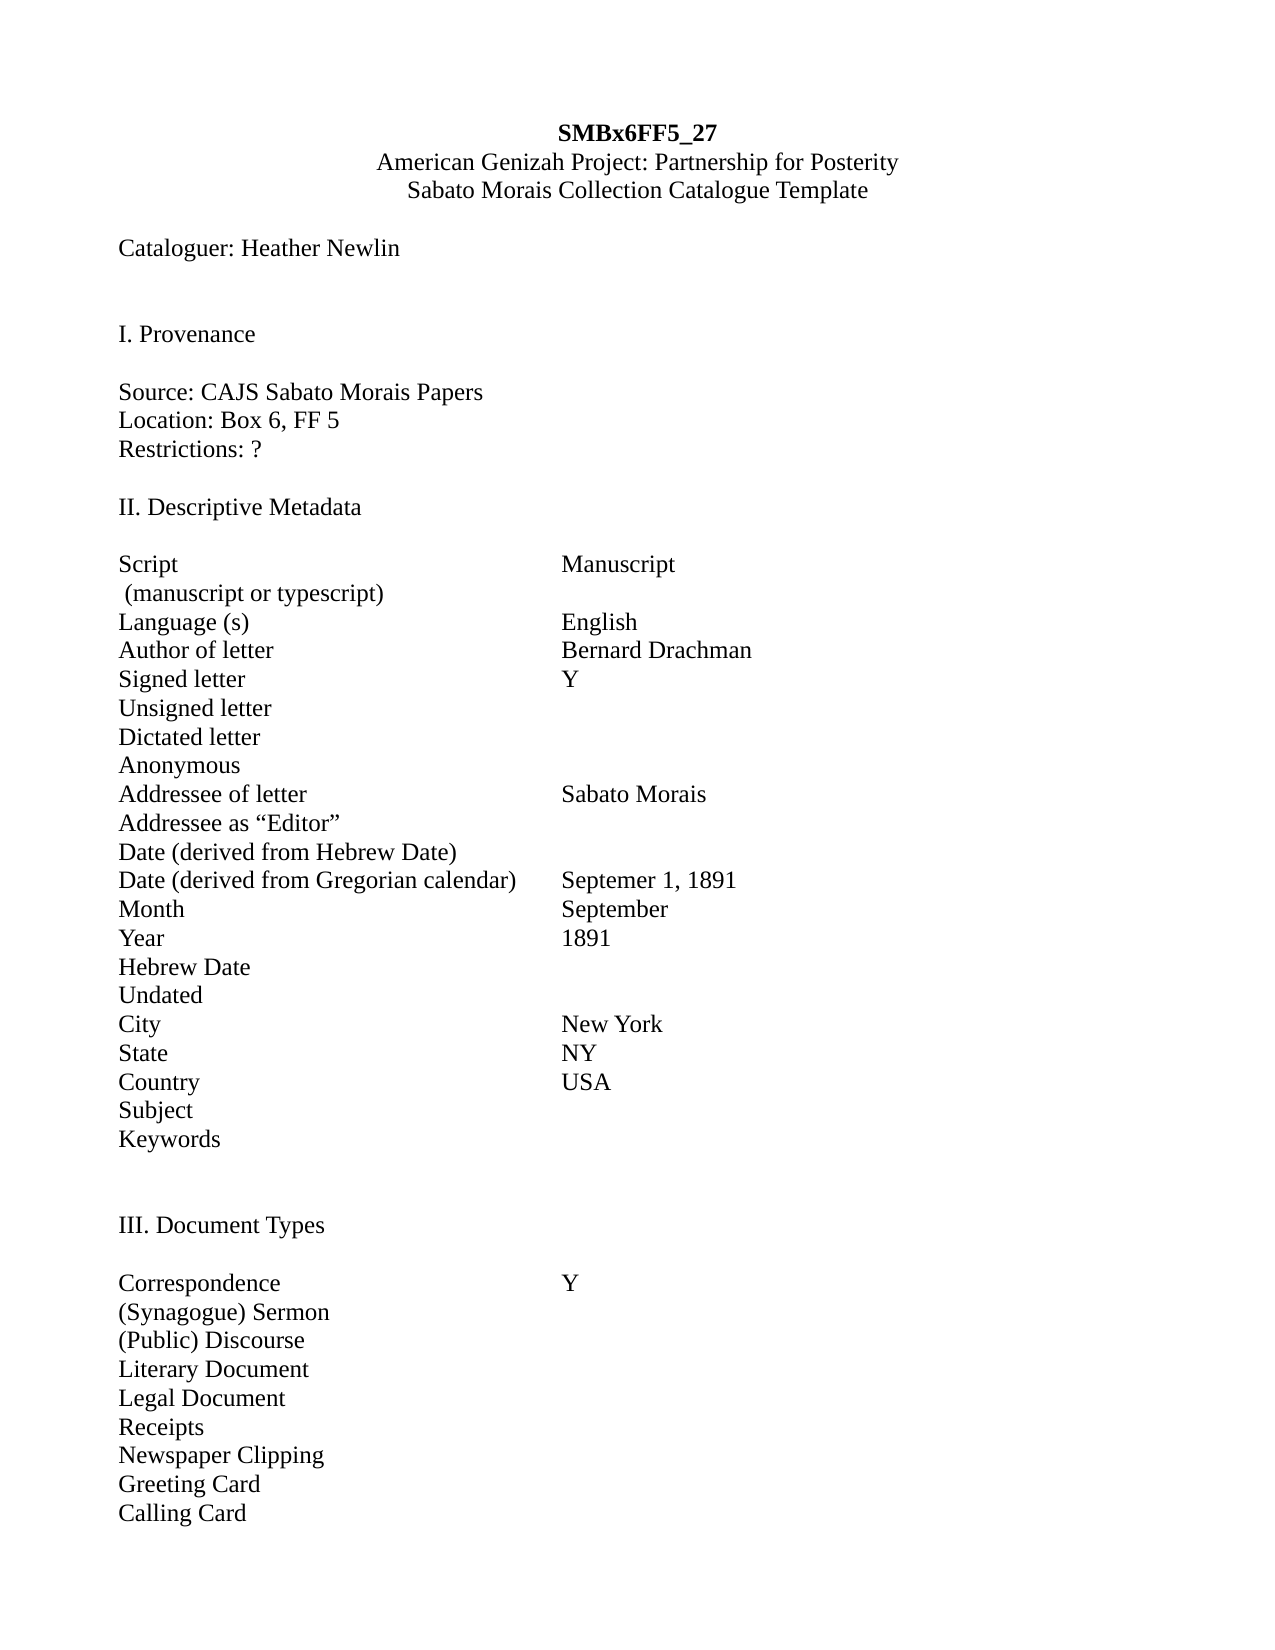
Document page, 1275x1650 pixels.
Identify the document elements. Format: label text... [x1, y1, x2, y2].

text Sabato Morais Collection Catalogue Template [118, 176, 1157, 204]
text Correspondence Y [118, 1268, 1157, 1297]
text Receipts [118, 1412, 1157, 1441]
text Hebrew Date [118, 952, 1157, 981]
text Cataloguer: Heather Newlin [118, 233, 1157, 262]
text Legal Document [118, 1383, 1157, 1412]
text Literary Document [118, 1354, 1157, 1383]
text SMBx6FF5_27 [118, 118, 1157, 147]
text Author of letter Bernard Drachman [118, 636, 1157, 664]
text Country USA [118, 1067, 1157, 1096]
text City New York [118, 1009, 1157, 1038]
text Anonymous [118, 751, 1157, 779]
text Calling Card [118, 1498, 1157, 1527]
text (manuscript or typescript) [118, 578, 1157, 607]
text (Synagogue) Sermon [118, 1297, 1157, 1326]
text Unsigned letter [118, 693, 1157, 722]
text State NY [118, 1038, 1157, 1067]
text Newspaper Clipping [118, 1441, 1157, 1469]
text Month September [118, 894, 1157, 923]
text Subject [118, 1096, 1157, 1124]
text Undated [118, 981, 1157, 1009]
text Date (derived from Gregorian calendar) Septemer 1, 1891 [118, 866, 1157, 894]
text Script Manuscript [118, 549, 1157, 578]
text Addressee of letter Sabato Morais [118, 779, 1157, 808]
text Dictated letter [118, 722, 1157, 751]
text Source: CAJS Sabato Morais Papers [118, 377, 1157, 406]
text Keywords [118, 1124, 1157, 1153]
text Year 1891 [118, 923, 1157, 952]
text III. Document Types [118, 1211, 1157, 1239]
text I. Provenance [118, 319, 1157, 348]
text Restrictions: ? [118, 434, 1157, 463]
text Greeting Card [118, 1469, 1157, 1498]
text Location: Box 6, FF 5 [118, 406, 1157, 434]
text Language (s) English [118, 607, 1157, 636]
text Date (derived from Hebrew Date) [118, 837, 1157, 866]
text II. Descriptive Metadata [118, 492, 1157, 521]
text Signed letter Y [118, 664, 1157, 693]
text American Genizah Project: Partnership for Posterity [118, 147, 1157, 176]
text Addressee as “Editor” [118, 808, 1157, 837]
text (Public) Discourse [118, 1326, 1157, 1354]
